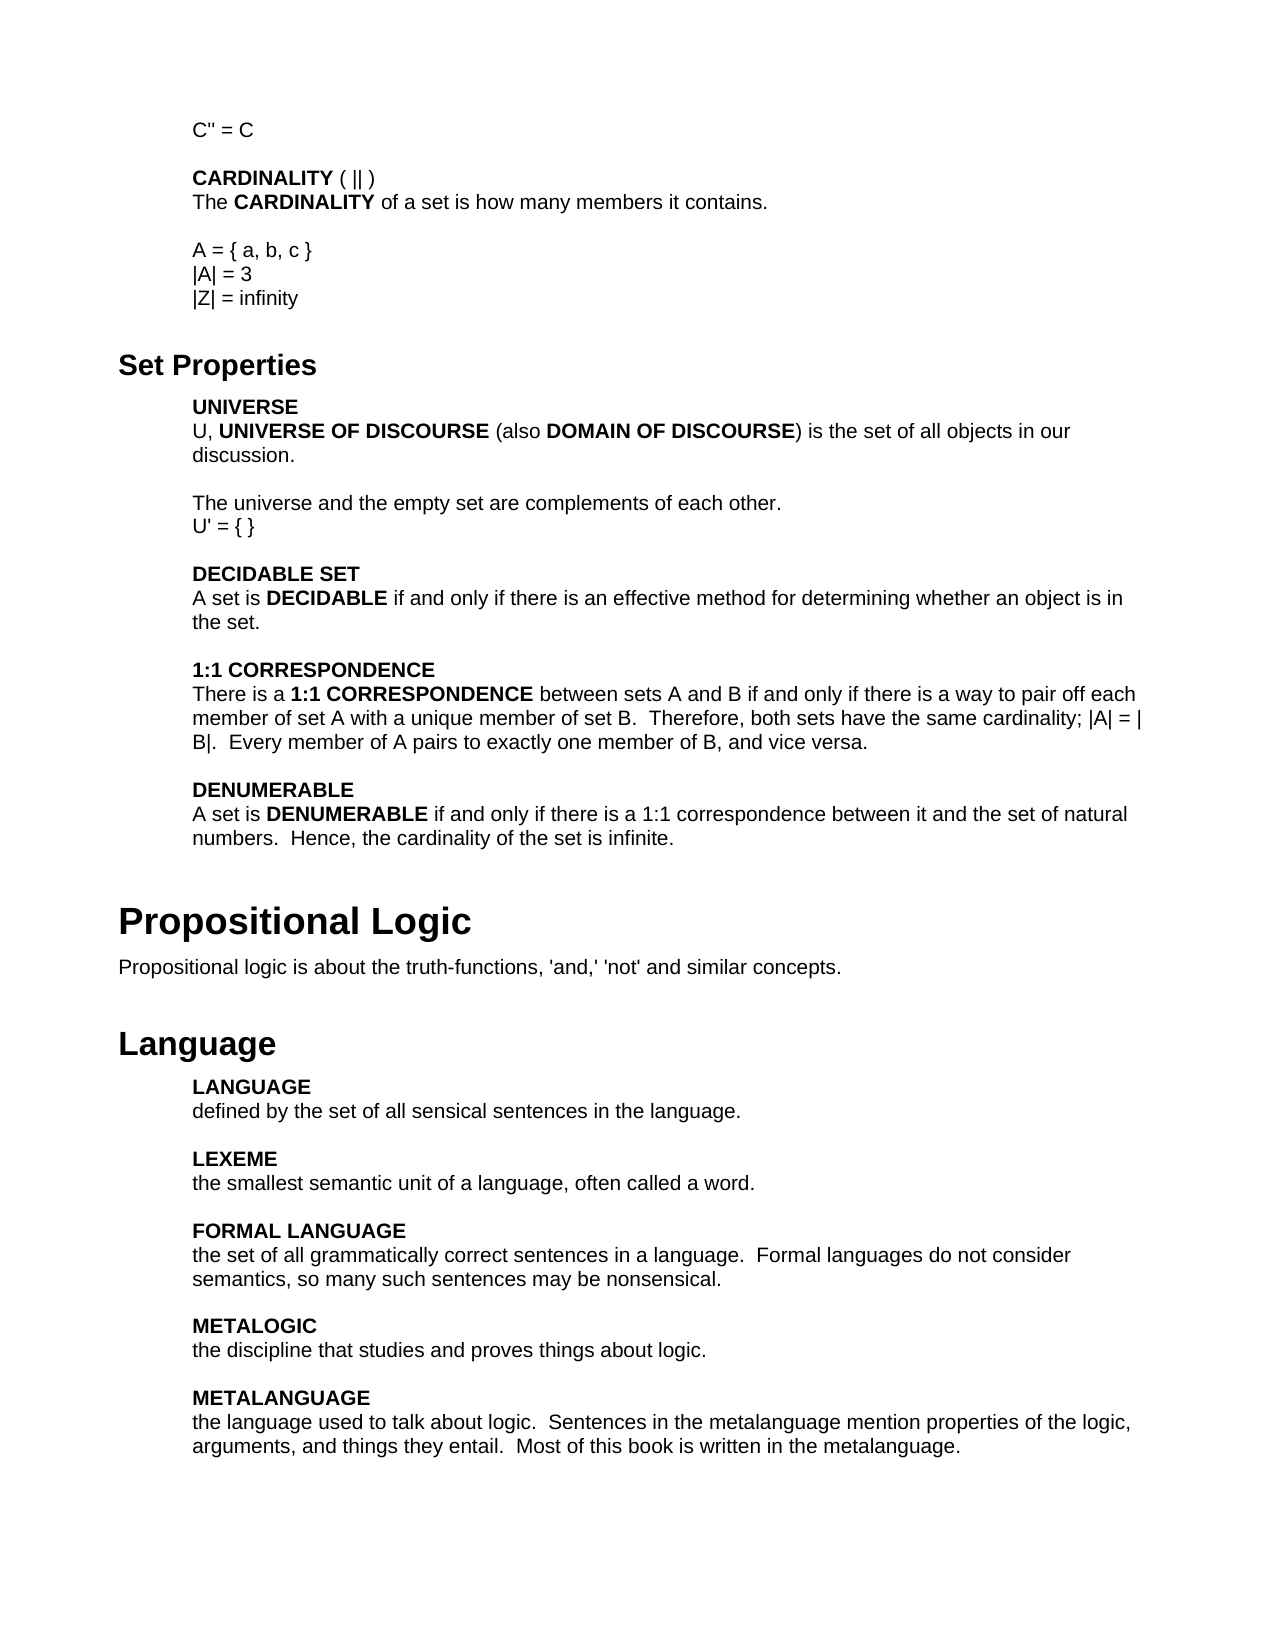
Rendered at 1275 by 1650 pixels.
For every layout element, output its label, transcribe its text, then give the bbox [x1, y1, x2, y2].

text 1:1 CORRESPONDENCE [192, 658, 1157, 682]
text defined by the set of all sensical sentences in the language. [192, 1099, 1157, 1123]
text LEXEME [192, 1147, 1157, 1171]
text the smallest semantic unit of a language, often called a word. [192, 1171, 1157, 1194]
text DENUMERABLE [192, 778, 1157, 802]
text U' = { } [192, 514, 1157, 538]
text C'' = C [192, 118, 1157, 142]
subtitle Set Properties [118, 348, 1157, 382]
text the discipline that studies and proves things about logic. [192, 1338, 1157, 1362]
text Propositional logic is about the truth-functions, 'and,' 'not' and similar concepts. [118, 955, 1157, 979]
text the language used to talk about logic. Sentences in the metalanguage mention properties of the logic, arguments, and things they entail. Most of this book is written in the metalanguage. [192, 1410, 1157, 1458]
text METALANGUAGE [192, 1386, 1157, 1410]
text U, UNIVERSE OF DISCOURSE (also DOMAIN OF DISCOURSE) is the set of all objects in our discussion. [192, 418, 1157, 466]
text The universe and the empty set are complements of each other. [192, 490, 1157, 514]
subtitle Language [118, 1024, 1157, 1062]
text FORMAL LANGUAGE [192, 1218, 1157, 1242]
text There is a 1:1 CORRESPONDENCE between sets A and B if and only if there is a way to pair off each member of set A with a unique member of set B. Therefore, both sets have the same cardinality; |A| = |B|. Every member of A pairs to exactly one member of B, and vice versa. [192, 682, 1157, 754]
text A set is DENUMERABLE if and only if there is a 1:1 correspondence between it and the set of natural numbers. Hence, the cardinality of the set is infinite. [192, 802, 1157, 850]
text METALOGIC [192, 1314, 1157, 1338]
text A = { a, b, c } [192, 238, 1157, 262]
text UNIVERSE [192, 394, 1157, 418]
text LANGUAGE [192, 1075, 1157, 1099]
text the set of all grammatically correct sentences in a language. Formal languages do not consider semantics, so many such sentences may be nonsensical. [192, 1242, 1157, 1290]
subtitle Propositional Logic [118, 899, 1157, 942]
text A set is DECIDABLE if and only if there is an effective method for determining whether an object is in the set. [192, 586, 1157, 634]
text |Z| = infinity [192, 286, 1157, 310]
text |A| = 3 [192, 262, 1157, 286]
text DECIDABLE SET [192, 562, 1157, 586]
text The CARDINALITY of a set is how many members it contains. [192, 190, 1157, 214]
text CARDINALITY ( || ) [192, 166, 1157, 190]
